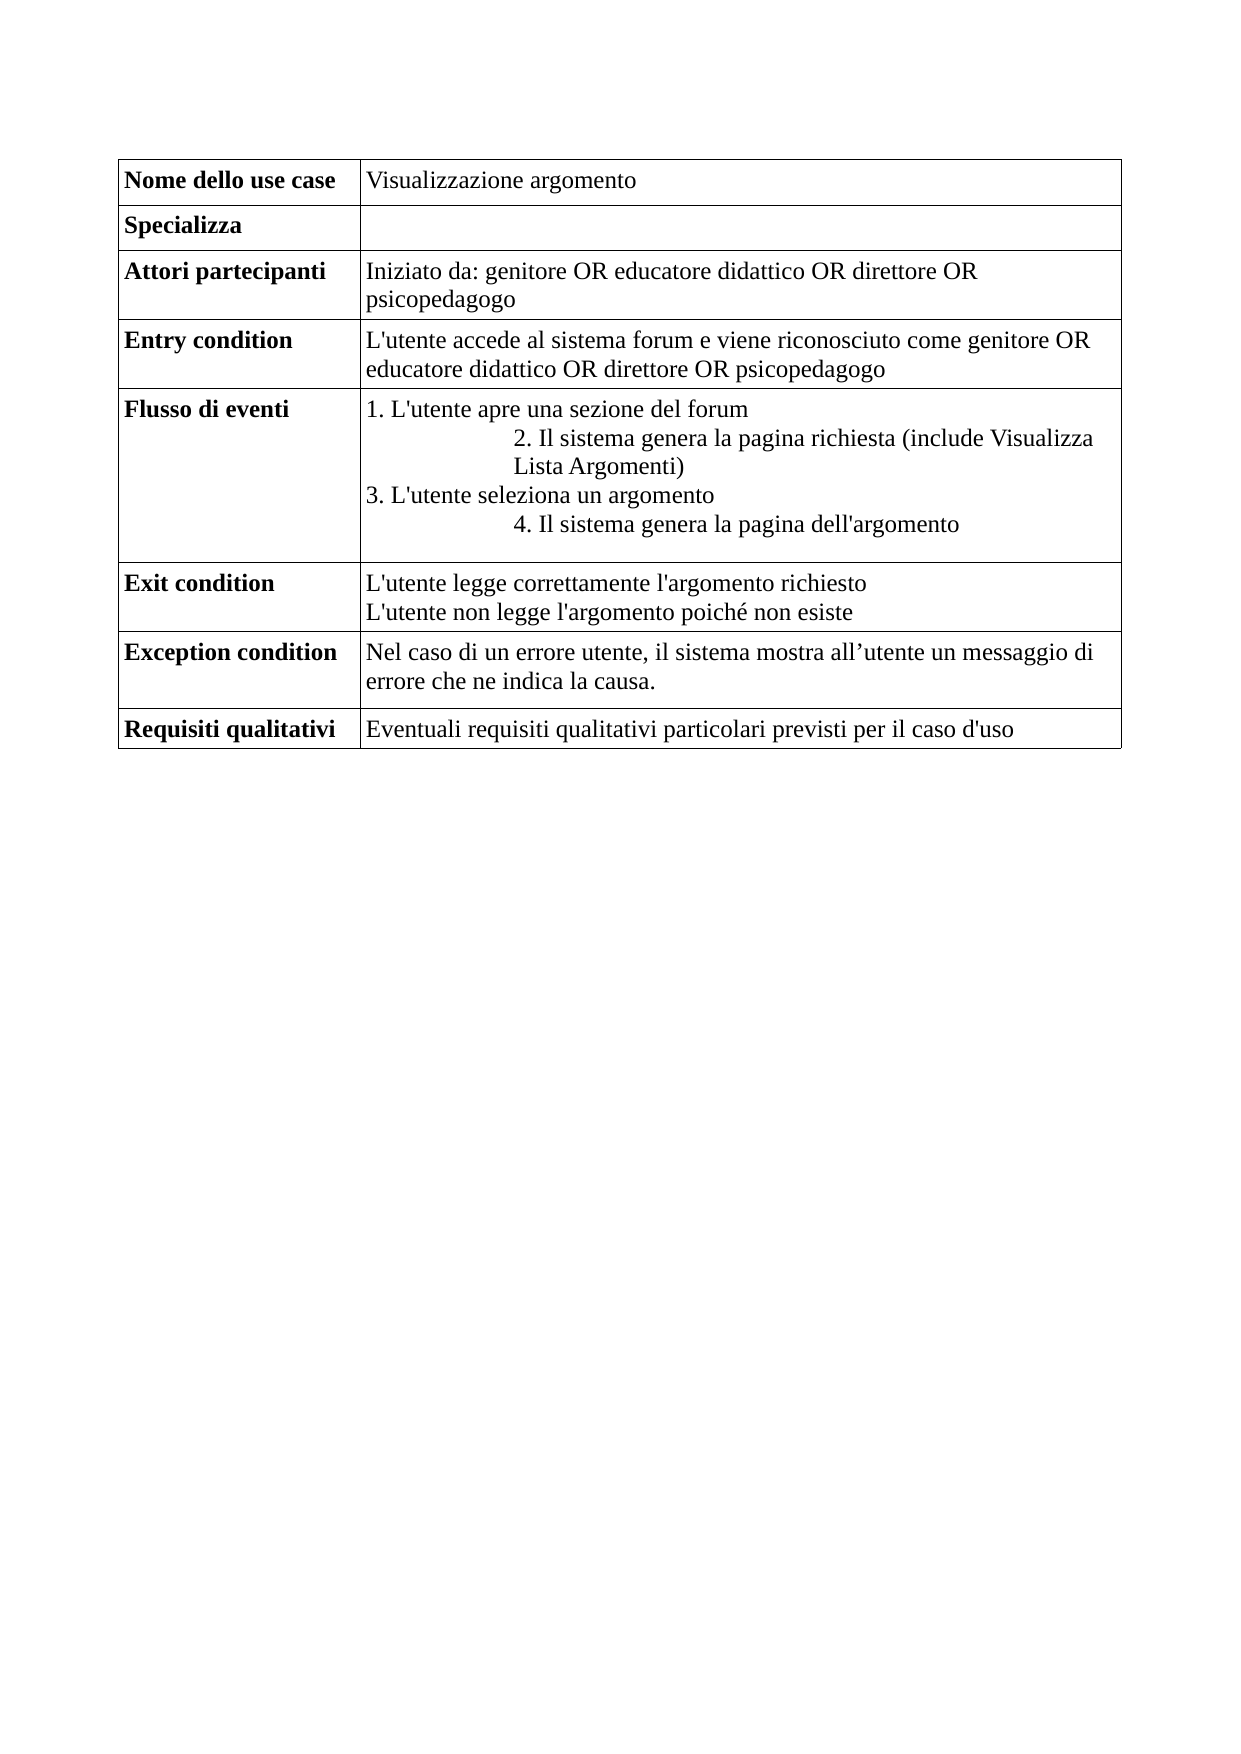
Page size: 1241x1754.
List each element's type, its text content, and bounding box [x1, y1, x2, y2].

table_cell Exception condition [119, 632, 360, 708]
table_header Nome dello use case [119, 160, 360, 205]
table_cell Flusso di eventi [119, 389, 360, 562]
table_cell Exit condition [119, 563, 360, 631]
table_cell Entry condition [119, 320, 360, 388]
table_cell Requisiti qualitativi [119, 709, 360, 748]
table_cell L'utente legge correttamente l'argomento richiesto L'utente non legge l'argomento poiché non esiste [361, 563, 1121, 631]
table_cell L'utente accede al sistema forum e viene riconosciuto come genitore OR educatore didattico OR direttore OR psicopedagogo [361, 320, 1121, 388]
table_cell L'utente apre una sezione del forum Il sistema genera la pagina richiesta (include Visualizza Lista Argomenti) L'utente seleziona un argomento Il sistema genera la pagina dell'argomento [361, 389, 1121, 562]
table_cell [361, 206, 1121, 250]
table_cell Nel caso di un errore utente, il sistema mostra all’utente un messaggio di errore che ne indica la causa. [361, 632, 1121, 708]
table_cell Iniziato da: genitore OR educatore didattico OR direttore OR psicopedagogo [361, 251, 1121, 319]
table_header Visualizzazione argomento [361, 160, 1121, 205]
table_cell Specializza [119, 206, 360, 250]
table_cell Attori partecipanti [119, 251, 360, 319]
table_cell Eventuali requisiti qualitativi particolari previsti per il caso d'uso [361, 709, 1121, 748]
